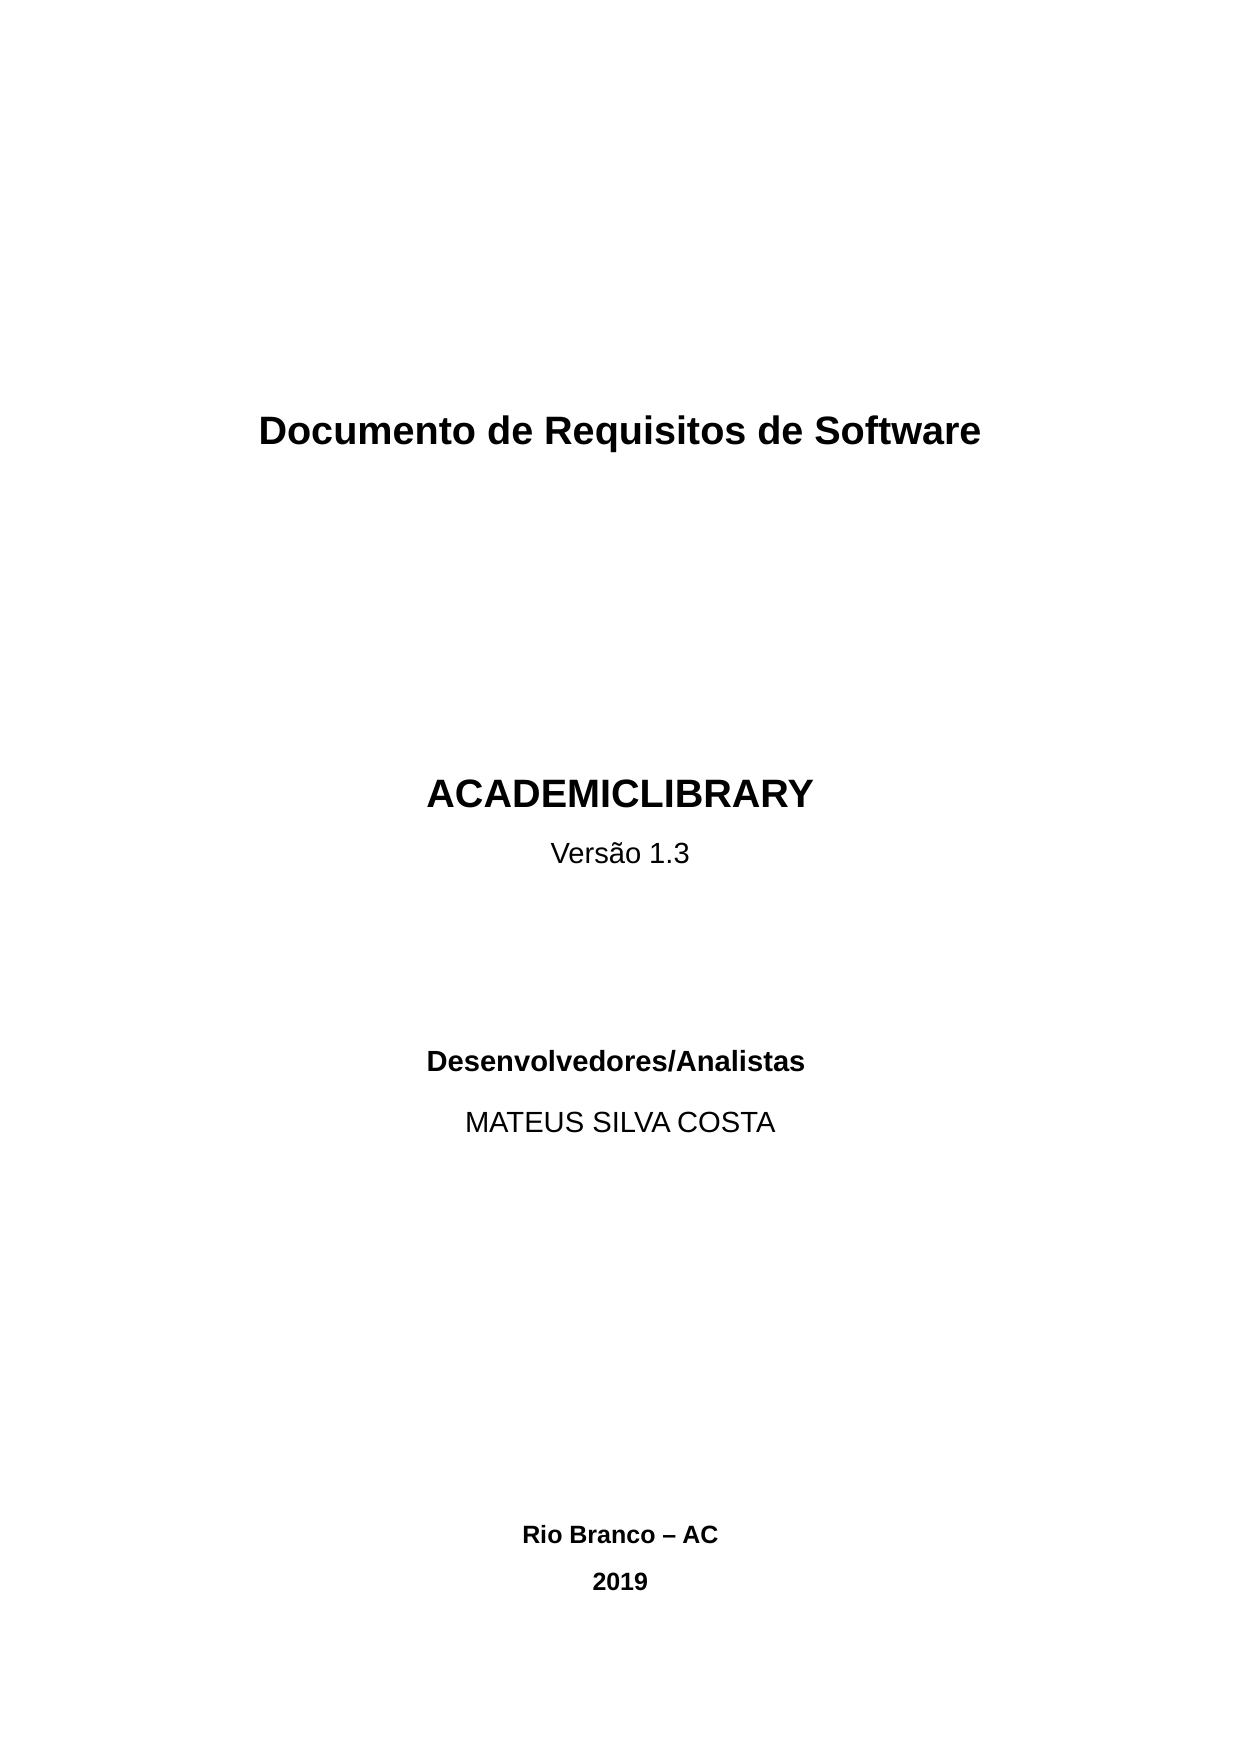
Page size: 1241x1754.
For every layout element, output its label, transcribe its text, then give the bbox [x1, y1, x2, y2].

text MATEUS SILVA COSTA [118, 1105, 1122, 1139]
text Rio Branco – AC [118, 1520, 1122, 1549]
text Documento de Requisitos de Software [118, 408, 1122, 453]
text Desenvolvedores/Analistas [118, 1044, 1122, 1078]
text ACADEMICLIBRARY [118, 771, 1122, 816]
text 2019 [118, 1567, 1122, 1596]
text Versão 1.3 [118, 836, 1122, 869]
